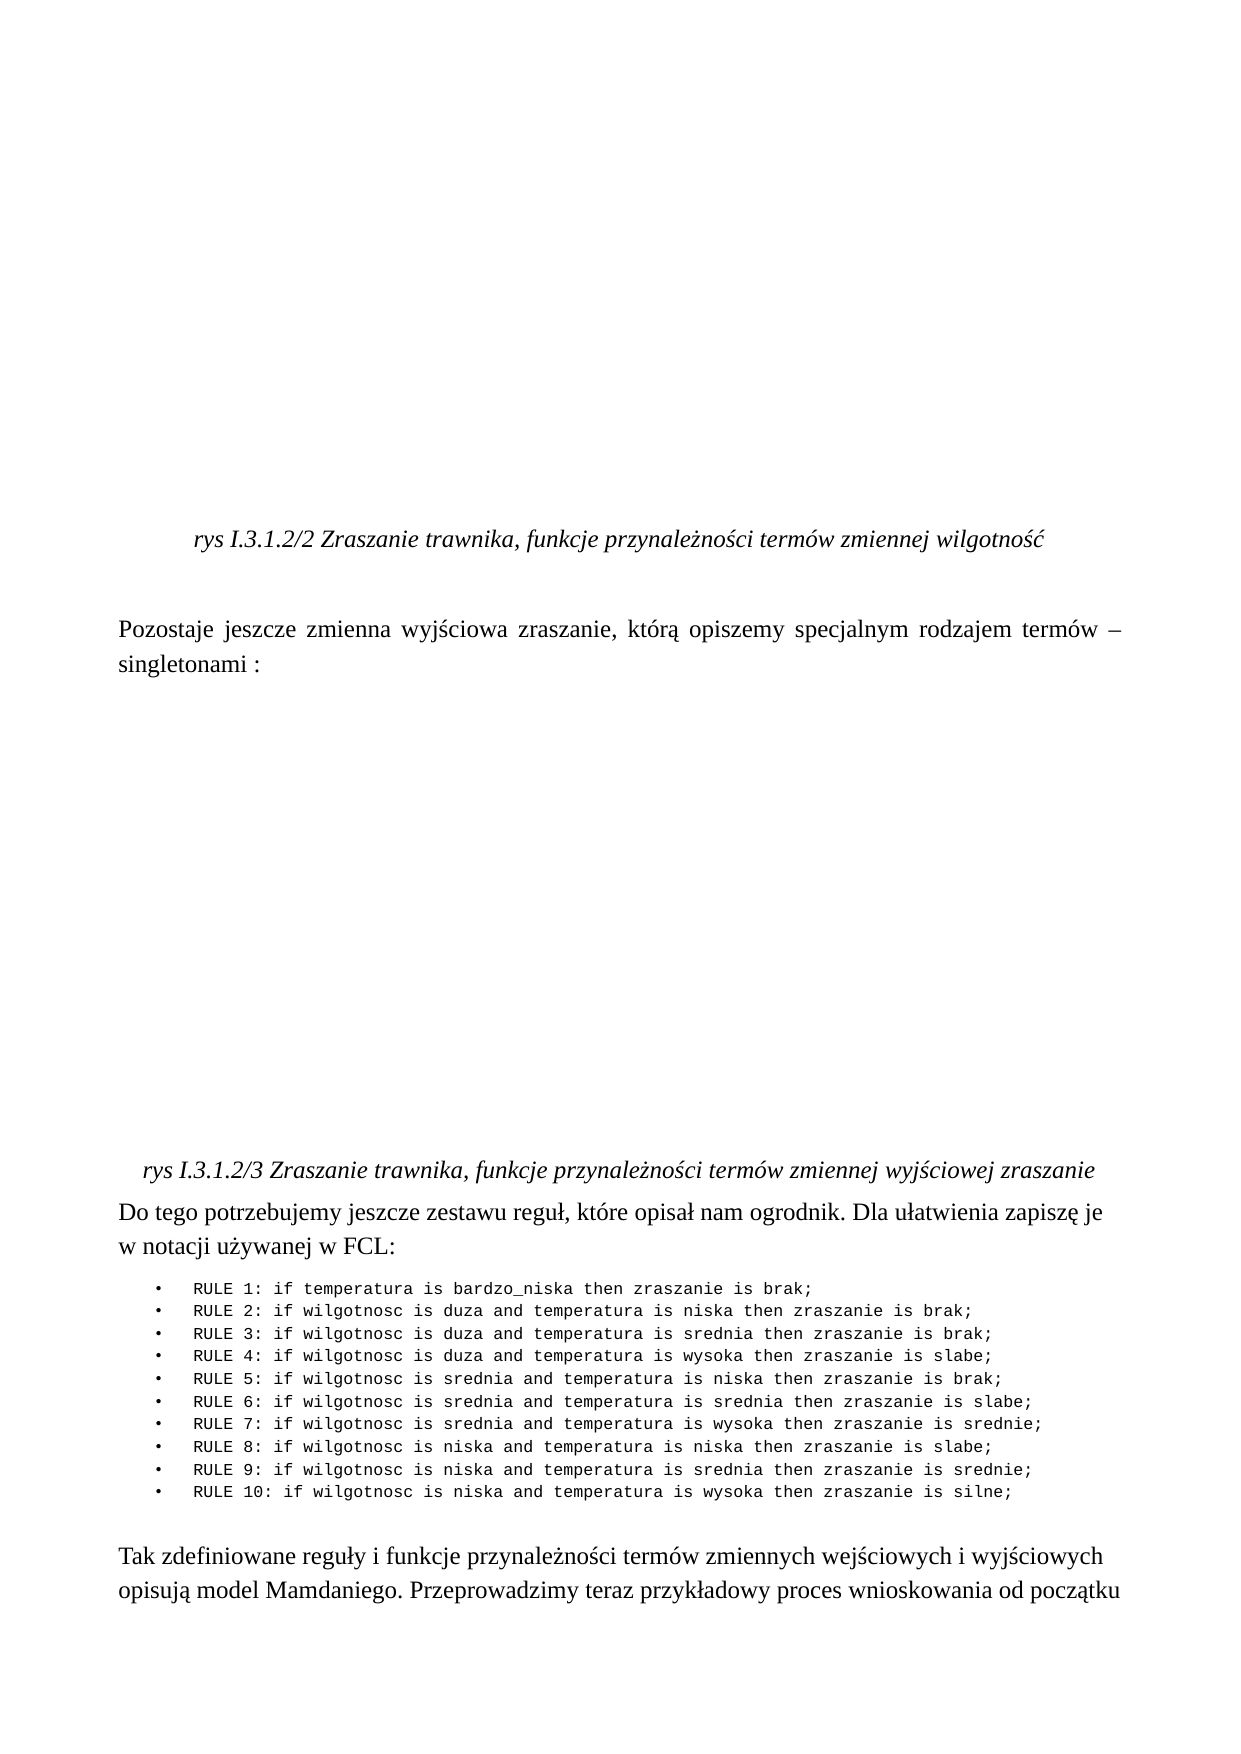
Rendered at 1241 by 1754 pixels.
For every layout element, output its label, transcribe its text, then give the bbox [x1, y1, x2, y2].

list RULE 3: if wilgotnosc is duza and temperatura is srednia then zraszanie is brak; [156, 1325, 1122, 1344]
list RULE 8: if wilgotnosc is niska and temperatura is niska then zraszanie is slabe; [156, 1438, 1122, 1457]
text rys I.3.1.2/2 Zraszanie trawnika, funkcje przynależności termów zmiennej wilgotność [118, 118, 1122, 553]
text Do tego potrzebujemy jeszcze zestawu reguł, które opisał nam ogrodnik. Dla ułatwienia zapiszę je w notacji używanej w FCL: [118, 1197, 1122, 1260]
text rys I.3.1.2/3 Zraszanie trawnika, funkcje przynależności termów zmiennej wyjściowej zraszanie [118, 747, 1122, 1184]
text Pozostaje jeszcze zmienna wyjściowa zraszanie, którą opiszemy specjalnym rodzajem termów – singletonami : [118, 614, 1122, 677]
text Tak zdefiniowane reguły i funkcje przynależności termów zmiennych wejściowych i wyjściowych opisują model Mamdaniego. Przeprowadzimy teraz przykładowy proces wnioskowania od początku [118, 1541, 1122, 1604]
list RULE 6: if wilgotnosc is srednia and temperatura is srednia then zraszanie is slabe; [156, 1393, 1122, 1412]
list RULE 2: if wilgotnosc is duza and temperatura is niska then zraszanie is brak; [156, 1303, 1122, 1322]
list RULE 5: if wilgotnosc is srednia and temperatura is niska then zraszanie is brak; [156, 1371, 1122, 1389]
list RULE 7: if wilgotnosc is srednia and temperatura is wysoka then zraszanie is srednie; [156, 1416, 1122, 1435]
list RULE 10: if wilgotnosc is niska and temperatura is wysoka then zraszanie is silne; [156, 1484, 1122, 1502]
list RULE 1: if temperatura is bardzo_niska then zraszanie is brak; [156, 1280, 1122, 1299]
list RULE 4: if wilgotnosc is duza and temperatura is wysoka then zraszanie is slabe; [156, 1348, 1122, 1367]
list RULE 9: if wilgotnosc is niska and temperatura is srednia then zraszanie is srednie; [156, 1461, 1122, 1480]
